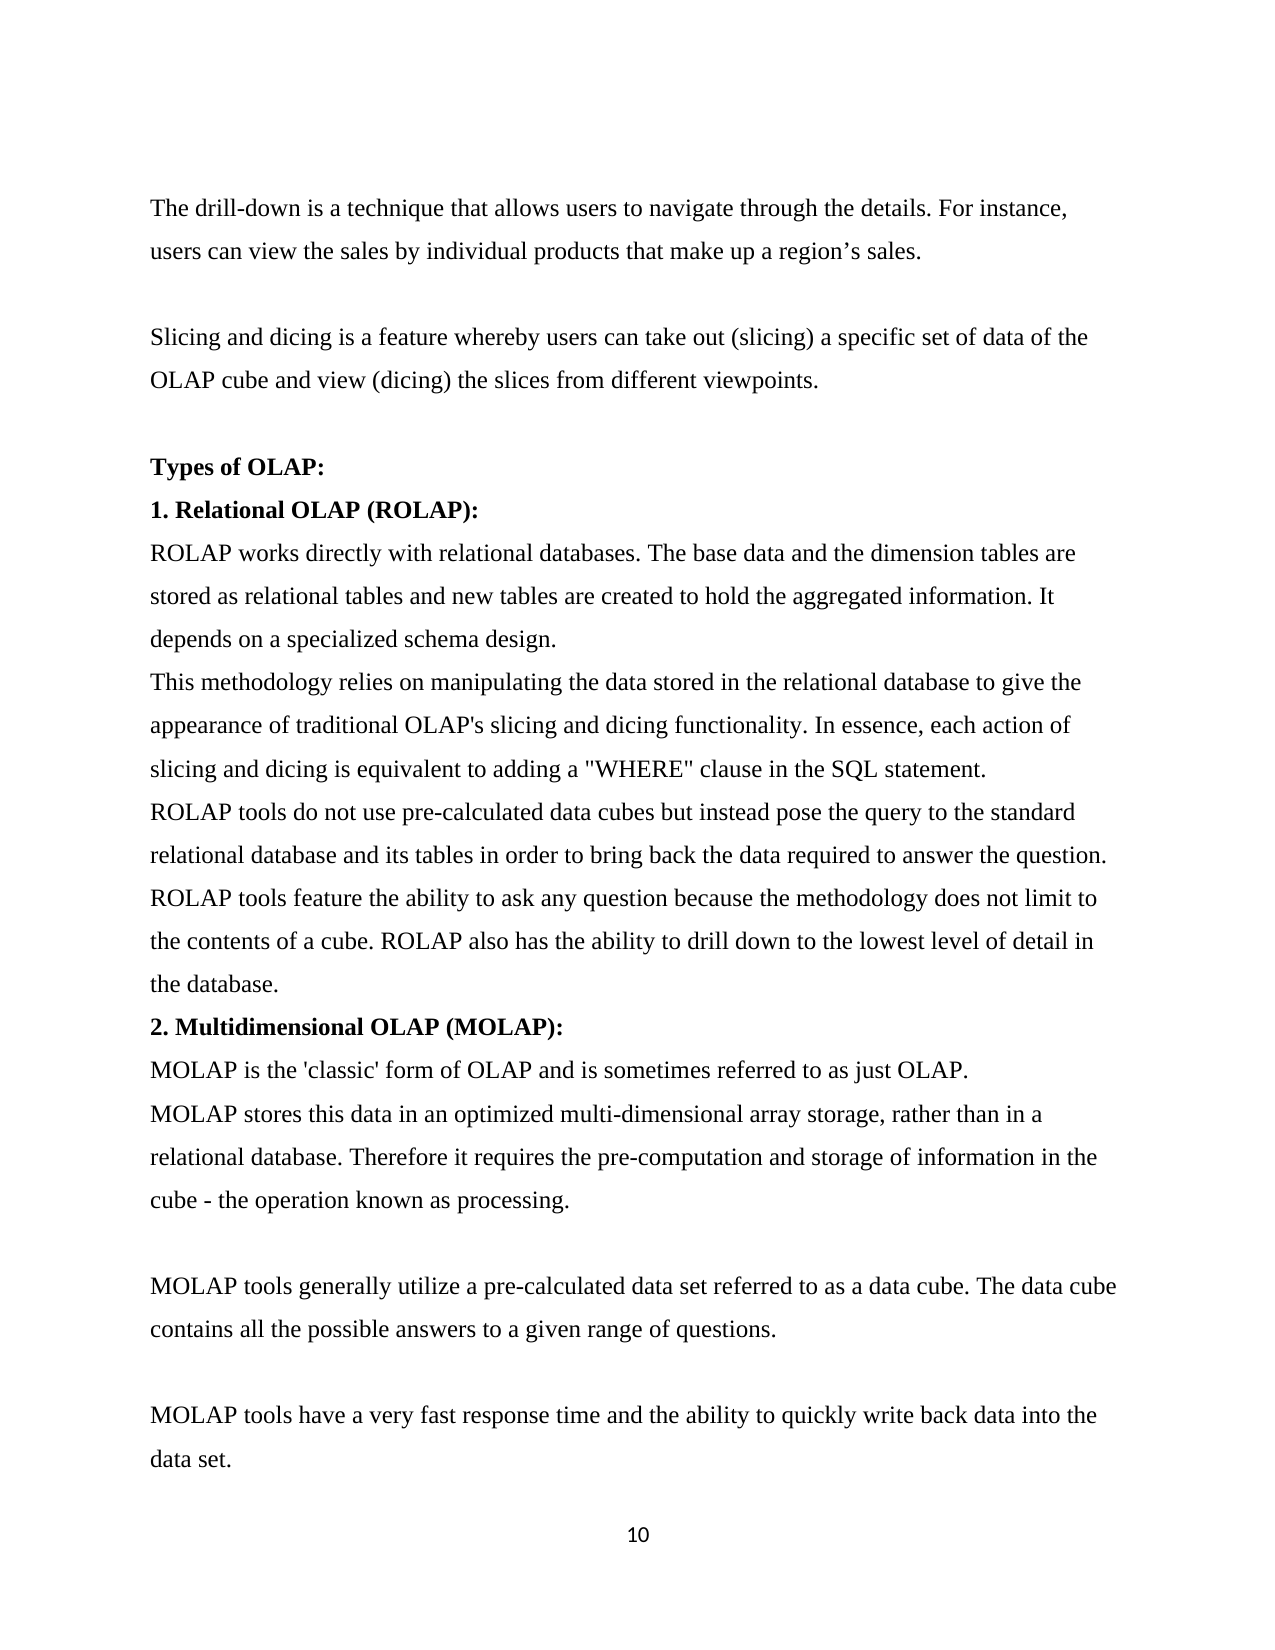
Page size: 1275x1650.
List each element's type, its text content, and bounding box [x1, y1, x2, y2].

text Slicing and dicing is a feature whereby users can take out (slicing) a specific set of data of the OLAP cube and view (dicing) the slices from different viewpoints. [150, 322, 1125, 394]
text Types of OLAP: [150, 452, 1125, 481]
text MOLAP tools generally utilize a pre-calculated data set referred to as a data cube. The data cube contains all the possible answers to a given range of questions. [150, 1271, 1125, 1343]
text The drill-down is a technique that allows users to navigate through the details. For instance, users can view the sales by individual products that make up a region’s sales. [150, 193, 1125, 265]
text This methodology relies on manipulating the data stored in the relational database to give the appearance of traditional OLAP's slicing and dicing functionality. In essence, each action of slicing and dicing is equivalent to adding a "WHERE" clause in the SQL statement. [150, 667, 1125, 782]
text MOLAP is the 'classic' form of OLAP and is sometimes referred to as just OLAP. [150, 1056, 1125, 1084]
text 1. Relational OLAP (ROLAP): [150, 495, 1125, 524]
text ROLAP tools do not use pre-calculated data cubes but instead pose the query to the standard relational database and its tables in order to bring back the data required to answer the question. [150, 797, 1125, 869]
text ROLAP works directly with relational databases. The base data and the dimension tables are stored as relational tables and new tables are created to hold the aggregated information. It depends on a specialized schema design. [150, 538, 1125, 653]
text MOLAP stores this data in an optimized multi-dimensional array storage, rather than in a relational database. Therefore it requires the pre-computation and storage of information in the cube - the operation known as processing. [150, 1099, 1125, 1214]
text ROLAP tools feature the ability to ask any question because the methodology does not limit to the contents of a cube. ROLAP also has the ability to drill down to the lowest level of detail in the database. [150, 883, 1125, 998]
text 2. Multidimensional OLAP (MOLAP): [150, 1012, 1125, 1041]
text MOLAP tools have a very fast response time and the ability to quickly write back data into the data set. [150, 1401, 1125, 1472]
